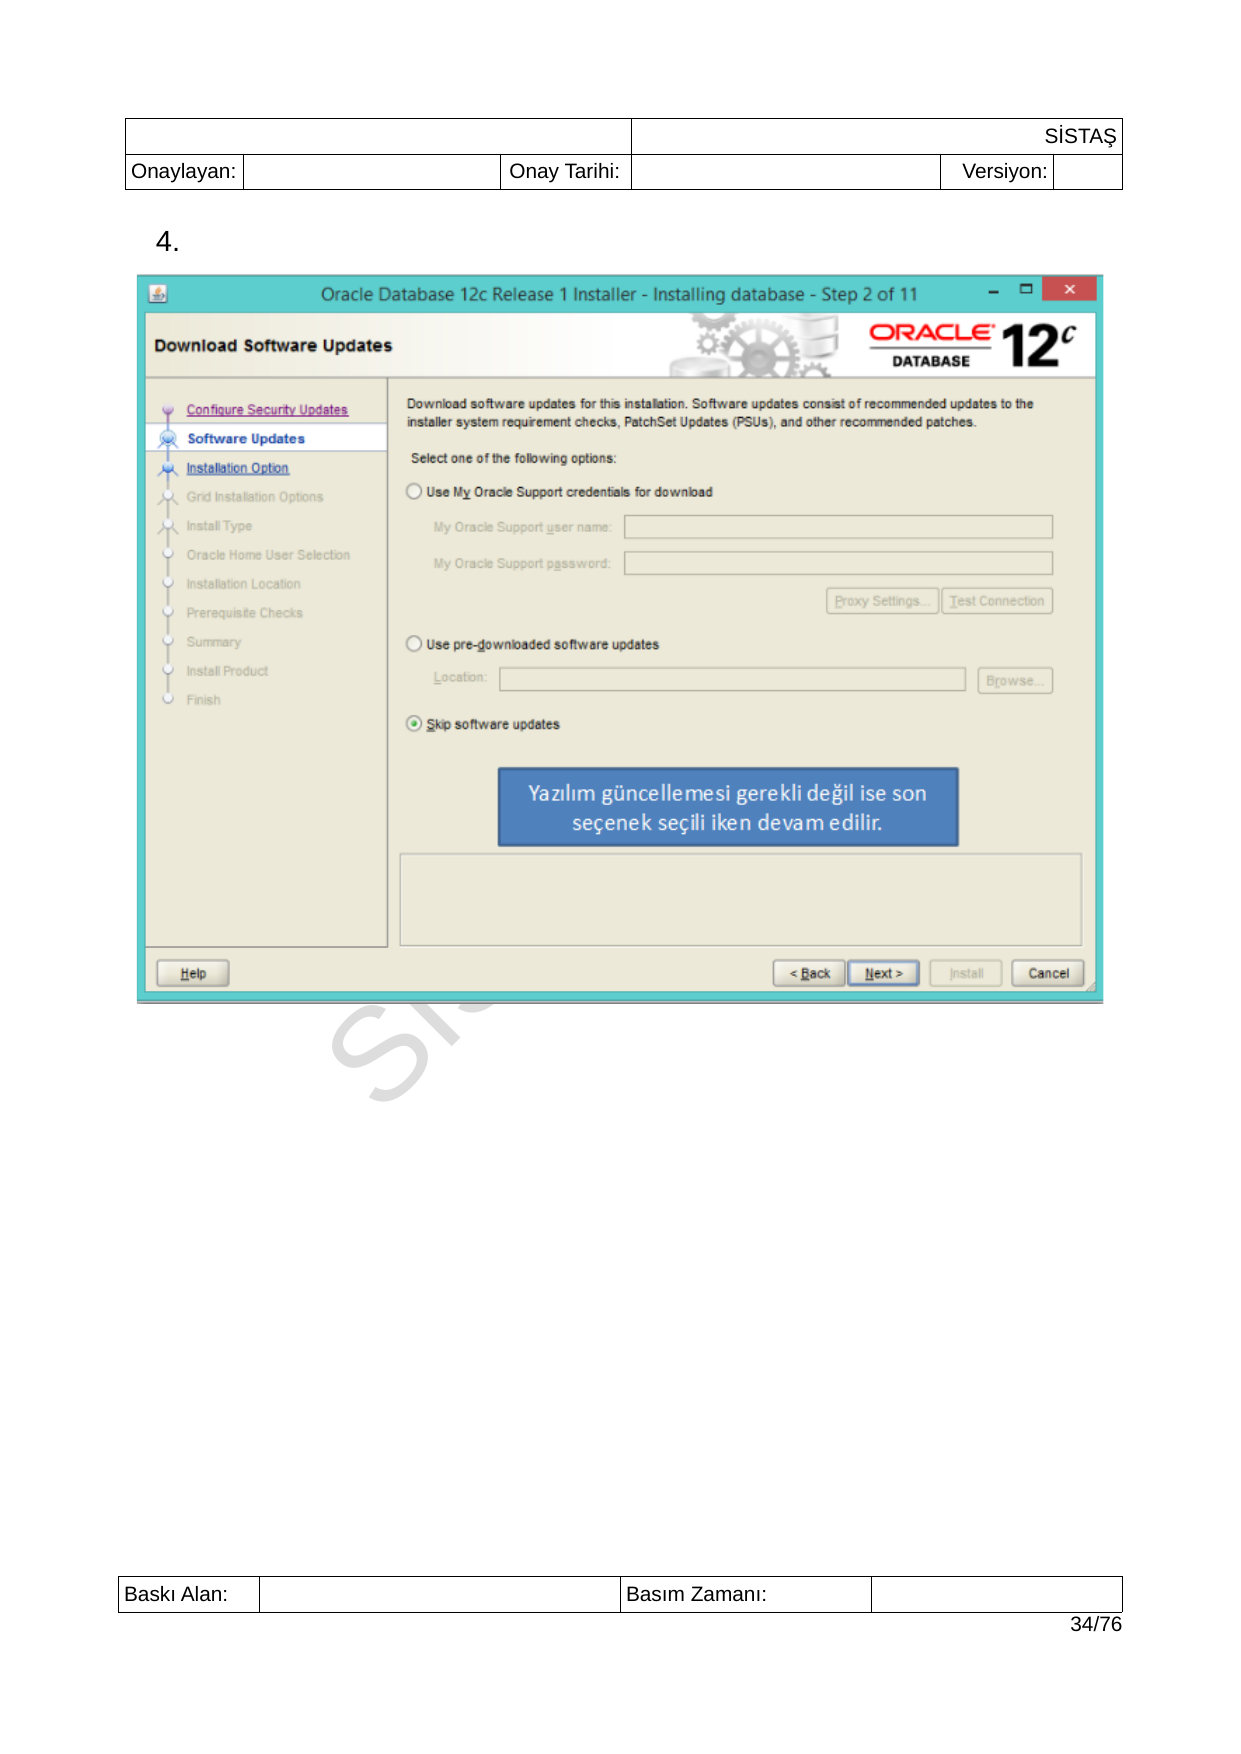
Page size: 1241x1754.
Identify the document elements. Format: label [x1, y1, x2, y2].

picture [136, 274, 1104, 1004]
